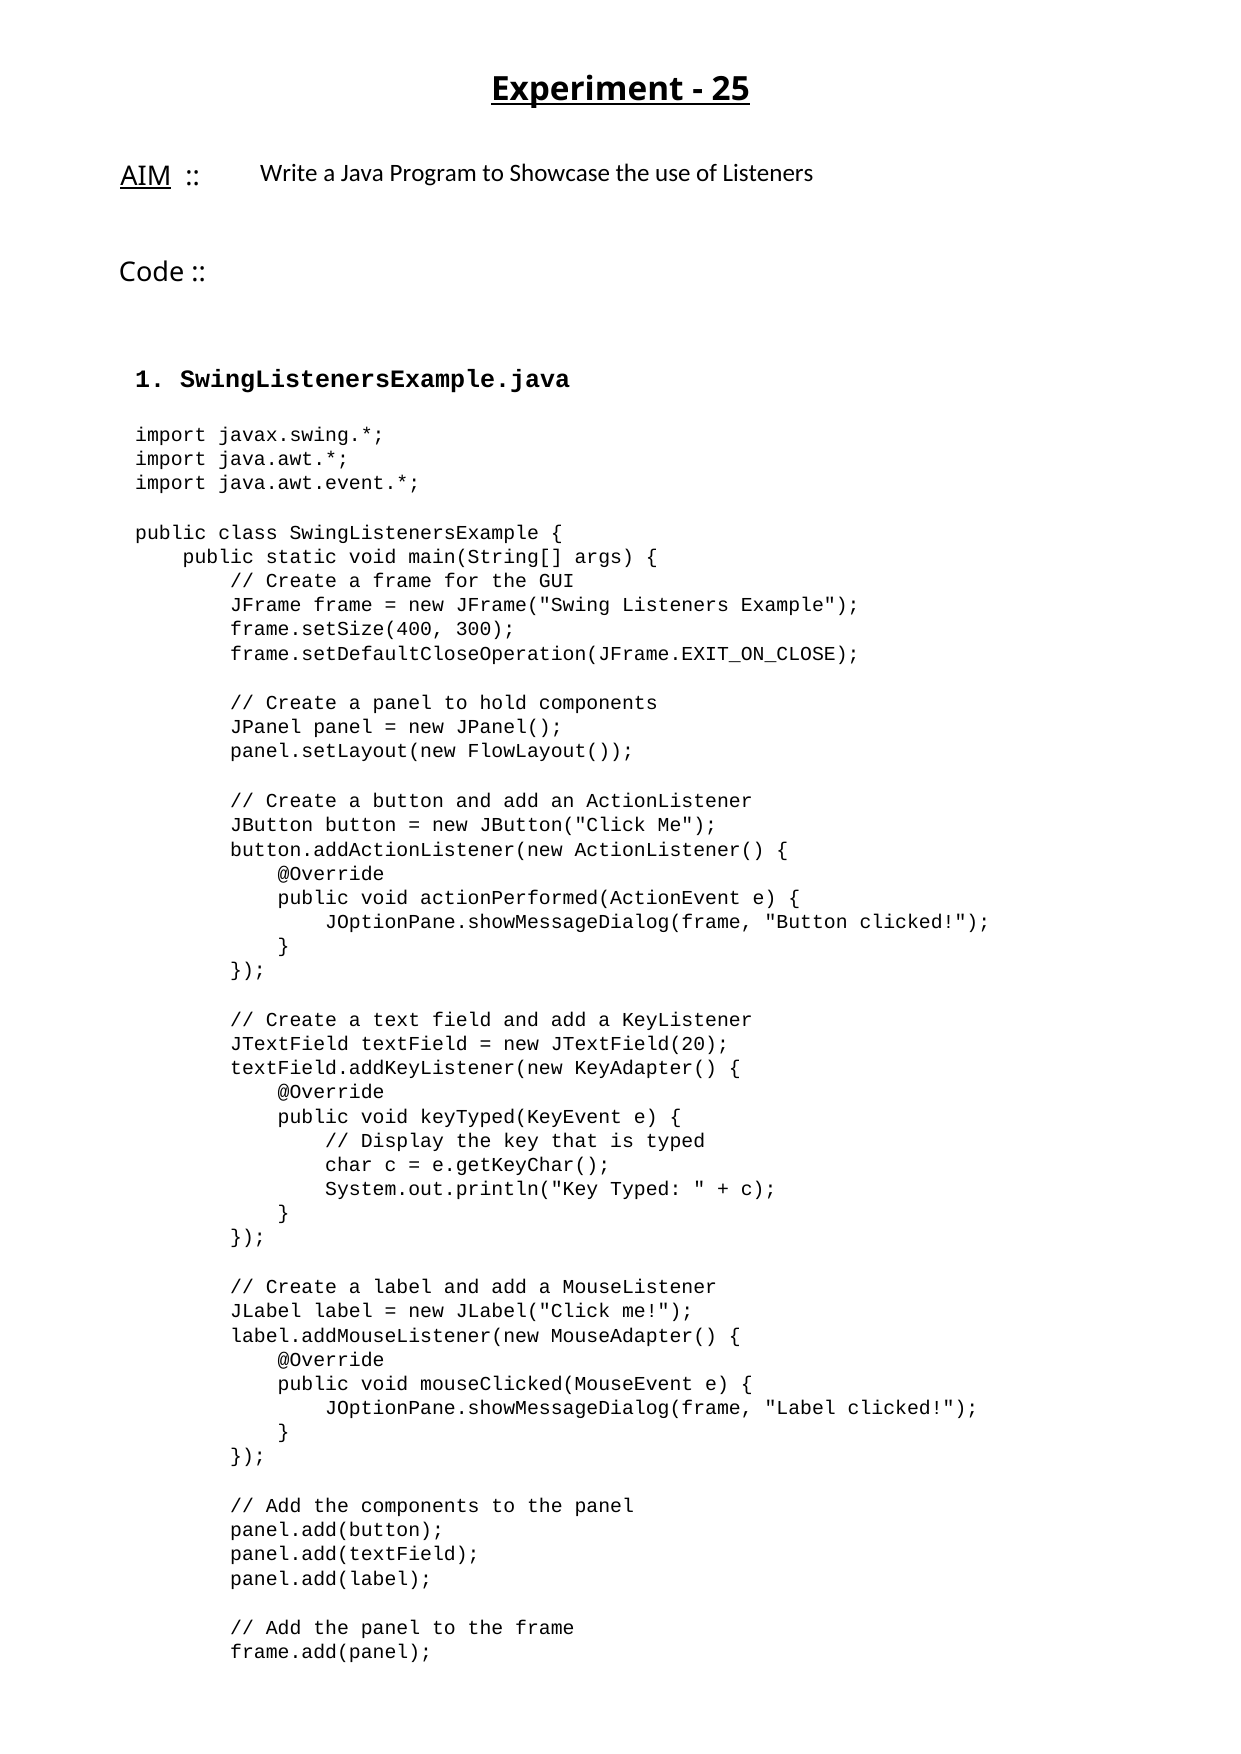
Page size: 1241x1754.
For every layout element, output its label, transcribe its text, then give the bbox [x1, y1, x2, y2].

text @Override [135, 1350, 1180, 1372]
text public void keyTyped(KeyEvent e) { [135, 1107, 1180, 1129]
text import java.awt.event.*; [135, 473, 1180, 495]
text panel.add(label); [135, 1568, 1180, 1591]
text JOptionPane.showMessageDialog(frame, "Label clicked!"); [135, 1398, 1180, 1420]
text } [135, 936, 1180, 958]
text }); [135, 1227, 1180, 1250]
text // Create a panel to hold components [135, 693, 1180, 716]
text JButton button = new JButton("Click Me"); [135, 815, 1180, 838]
text panel.add(textField); [135, 1544, 1180, 1567]
text Experiment - 25 [438, 64, 803, 110]
text }); [135, 960, 1180, 983]
text panel.add(button); [135, 1520, 1180, 1543]
text // Add the components to the panel [135, 1496, 1180, 1518]
text JPanel panel = new JPanel(); [135, 717, 1180, 740]
text // Add the panel to the frame [135, 1618, 1180, 1641]
text import javax.swing.*; [135, 424, 1180, 447]
text public static void main(String[] args) { [135, 547, 1180, 569]
text // Create a text field and add a KeyListener [135, 1010, 1180, 1032]
text } [135, 1203, 1180, 1226]
text System.out.println("Key Typed: " + c); [135, 1179, 1180, 1202]
text JOptionPane.showMessageDialog(frame, "Button clicked!"); [135, 912, 1180, 934]
text // Create a label and add a MouseListener [135, 1277, 1180, 1299]
text JTextField textField = new JTextField(20); [135, 1034, 1180, 1057]
text // Create a button and add an ActionListener [135, 791, 1180, 813]
text public class SwingListenersExample { [135, 523, 1180, 545]
text import java.awt.*; [135, 449, 1180, 471]
text JLabel label = new JLabel("Click me!"); [135, 1301, 1180, 1324]
text // Create a frame for the GUI [135, 571, 1180, 593]
text Write a Java Program to Showcase the use of Listeners [260, 158, 1201, 188]
text char c = e.getKeyChar(); [135, 1155, 1180, 1177]
text frame.add(panel); [135, 1642, 1180, 1665]
text frame.setDefaultCloseOperation(JFrame.EXIT_ON_CLOSE); [135, 643, 1180, 666]
subtitle 1. SwingListenersExample.java [135, 367, 1180, 395]
text @Override [135, 1082, 1180, 1105]
list AIM :: [120, 156, 254, 193]
text public void mouseClicked(MouseEvent e) { [135, 1374, 1180, 1396]
text @Override [135, 864, 1180, 886]
list Code :: [103, 252, 222, 289]
text }); [135, 1446, 1180, 1469]
text button.addActionListener(new ActionListener() { [135, 839, 1180, 862]
text textField.addKeyListener(new KeyAdapter() { [135, 1058, 1180, 1081]
text frame.setSize(400, 300); [135, 619, 1180, 642]
text panel.setLayout(new FlowLayout()); [135, 741, 1180, 764]
text // Display the key that is typed [135, 1131, 1180, 1153]
text label.addMouseListener(new MouseAdapter() { [135, 1326, 1180, 1348]
text JFrame frame = new JFrame("Swing Listeners Example"); [135, 595, 1180, 617]
text public void actionPerformed(ActionEvent e) { [135, 888, 1180, 910]
text } [135, 1422, 1180, 1444]
